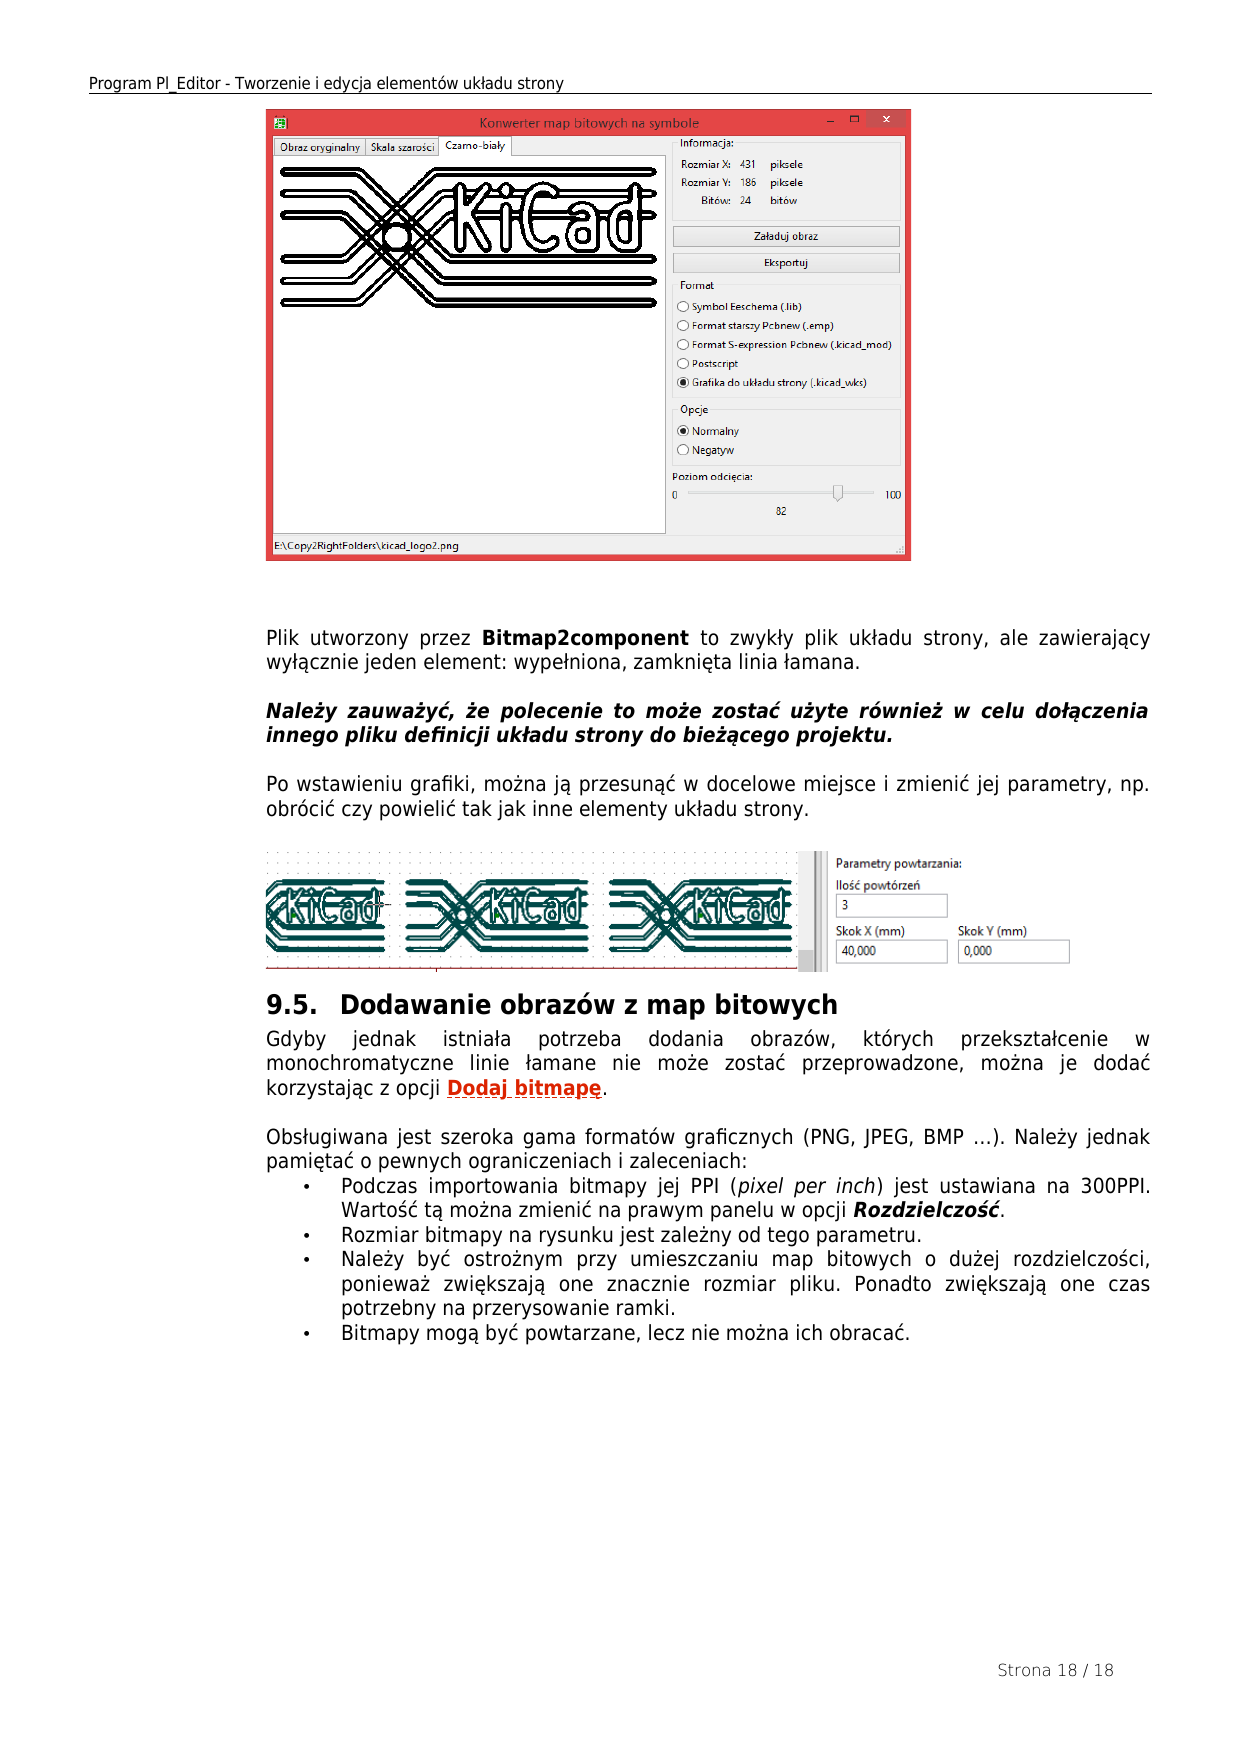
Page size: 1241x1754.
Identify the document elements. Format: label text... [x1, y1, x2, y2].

list Podczas importowania bitmapy jej PPI (pixel per inch) jest ustawiana na 300PPI. Wartość tą można zmienić na prawym panelu w opcji Rozdzielczość. [303, 1173, 1152, 1222]
list Rozmiar bitmapy na rysunku jest zależny od tego parametru. [303, 1222, 1152, 1247]
list Bitmapy mogą być powtarzane, lecz nie można ich obracać. [303, 1320, 1152, 1345]
text Należy zauważyć, że polecenie to może zostać użyte również w celu dołączenia innego pliku definicji układu strony do bieżącego projektu. [266, 699, 1152, 748]
list Należy być ostrożnym przy umieszczaniu map bitowych o dużej rozdzielczości, ponieważ zwiększają one znacznie rozmiar pliku. Ponadto zwiększają one czas potrzebny na przerysowanie ramki. [303, 1247, 1152, 1320]
subtitle Dodawanie obrazów z map bitowych [266, 989, 1152, 1021]
picture [265, 109, 912, 561]
text Plik utworzony przez Bitmap2component to zwykły plik układu strony, ale zawierający wyłącznie jeden element: wypełniona, zamknięta linia łamana. [266, 625, 1152, 674]
text Po wstawieniu grafiki, można ją przesunąć w docelowe miejsce i zmienić jej parametry, np. obrócić czy powielić tak jak inne elementy układu strony. [266, 772, 1152, 821]
text Gdyby jednak istniała potrzeba dodania obrazów, których przekształcenie w monochromatyczne linie łamane nie może zostać przeprowadzone, można je dodać korzystając z opcji Dodaj bitmapę. [266, 1027, 1152, 1100]
text Obsługiwana jest szeroka gama formatów graficznych (PNG, JPEG, BMP …). Należy jednak pamiętać o pewnych ograniczeniach i zaleceniach: [266, 1124, 1152, 1173]
